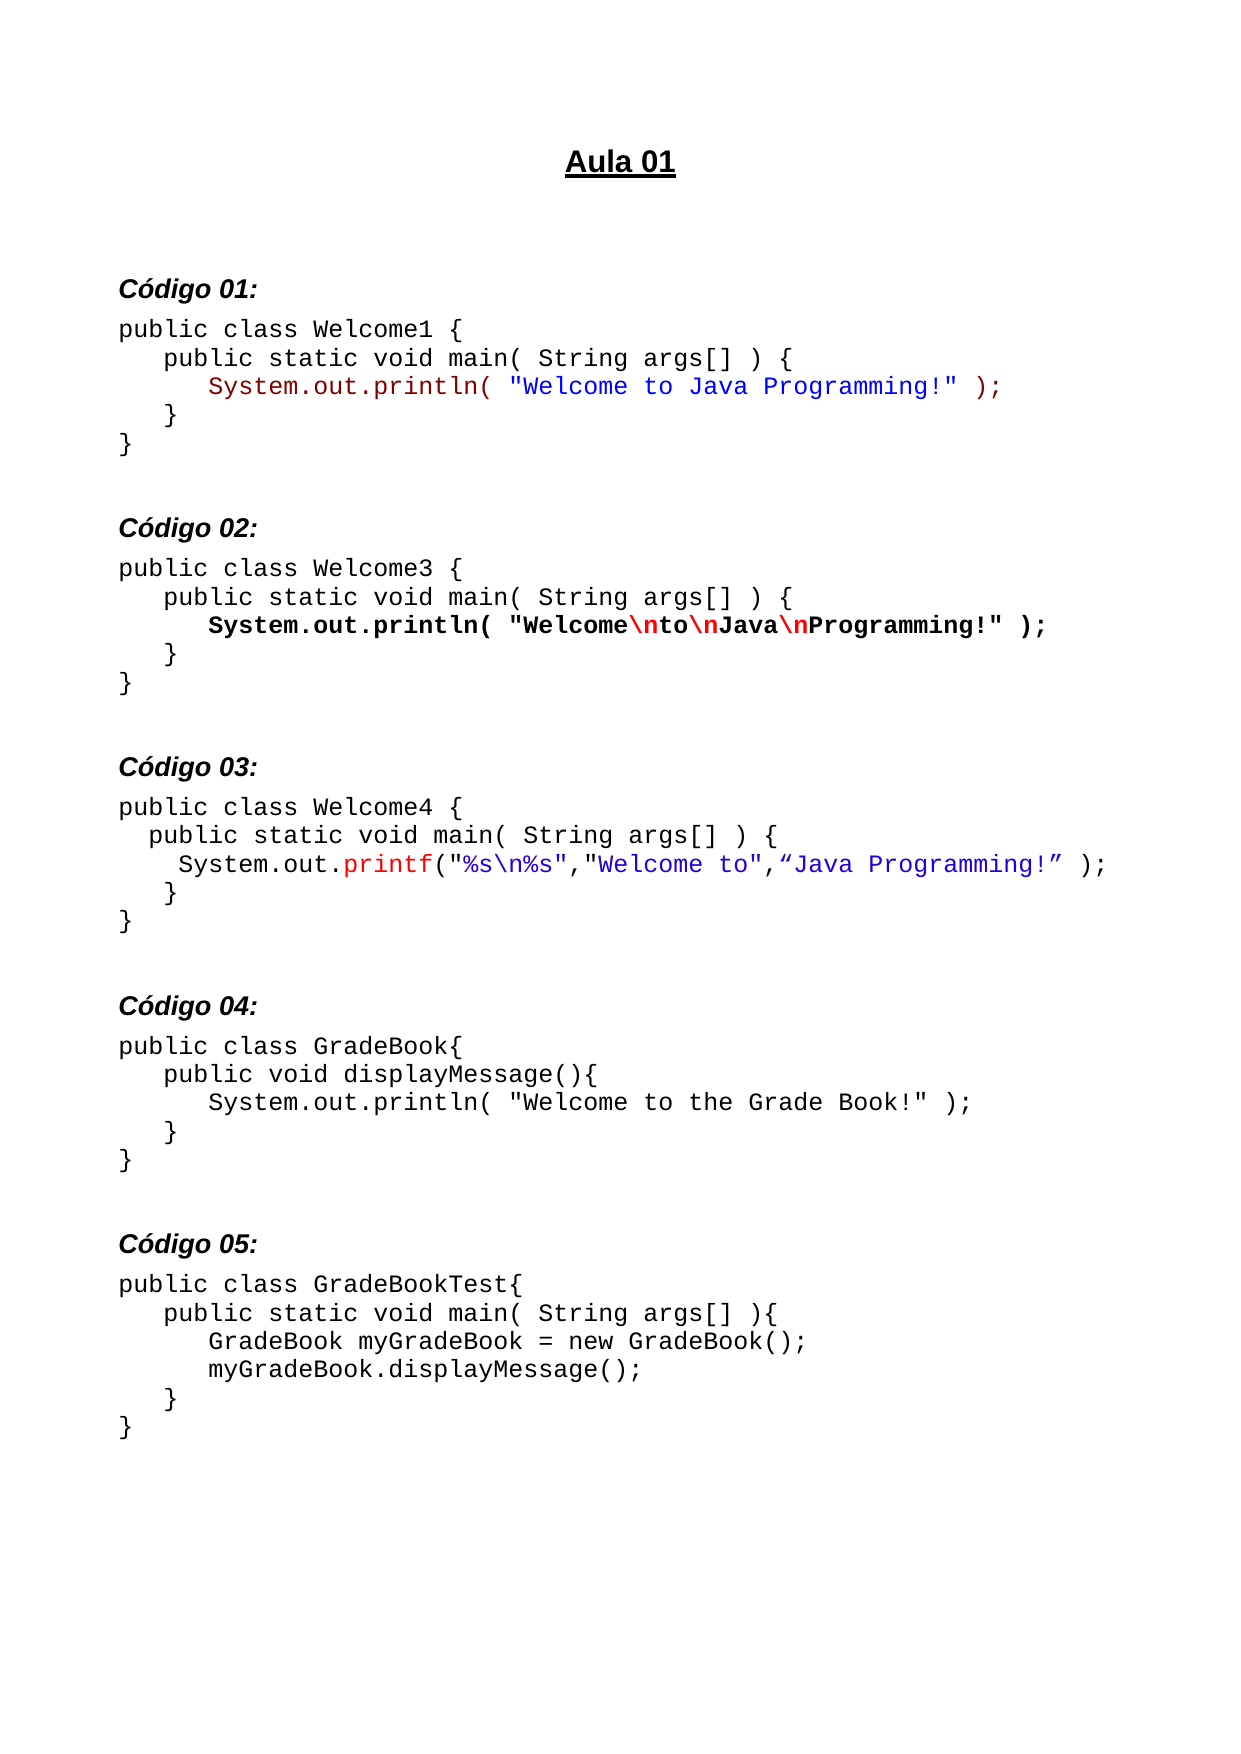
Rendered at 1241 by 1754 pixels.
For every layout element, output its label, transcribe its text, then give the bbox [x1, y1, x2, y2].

text public class Welcome1 { [118, 317, 1122, 345]
text public static void main( String args[] ) { [118, 584, 1122, 612]
text public static void main( String args[] ) { [118, 345, 1122, 374]
subtitle Código 05: [118, 1228, 1122, 1259]
text } [118, 641, 1122, 669]
text GradeBook myGradeBook = new GradeBook(); [118, 1329, 1122, 1357]
subtitle Código 02: [118, 512, 1122, 543]
text public class GradeBookTest{ [118, 1272, 1122, 1300]
text } [118, 1385, 1122, 1414]
subtitle Aula 01 [118, 143, 1122, 179]
text public static void main( String args[] ){ [118, 1300, 1122, 1329]
subtitle Código 04: [118, 989, 1122, 1021]
text } [118, 879, 1122, 908]
subtitle Código 03: [118, 751, 1122, 782]
text System.out.println( "Welcome to the Grade Book!" ); [118, 1090, 1122, 1118]
text } [118, 1147, 1122, 1175]
text public void displayMessage(){ [118, 1062, 1122, 1090]
text } [118, 1118, 1122, 1147]
text myGradeBook.displayMessage(); [118, 1357, 1122, 1385]
text public class Welcome3 { [118, 556, 1122, 584]
text System.out.println( "Welcome\nto\nJava\nProgramming!" ); [118, 612, 1122, 641]
text public class GradeBook{ [118, 1033, 1122, 1062]
text } [118, 1414, 1122, 1442]
text public static void main( String args[] ) { [118, 823, 1122, 851]
subtitle Código 01: [118, 273, 1122, 304]
text System.out.println( "Welcome to Java Programming!" ); [118, 374, 1122, 402]
text } [118, 908, 1122, 936]
text } [118, 669, 1122, 697]
text public class Welcome4 { [118, 794, 1122, 823]
text System.out.printf("%s\n%s","Welcome to",“Java Programming!” ); [118, 851, 1122, 879]
text } [118, 430, 1122, 459]
text } [118, 402, 1122, 430]
